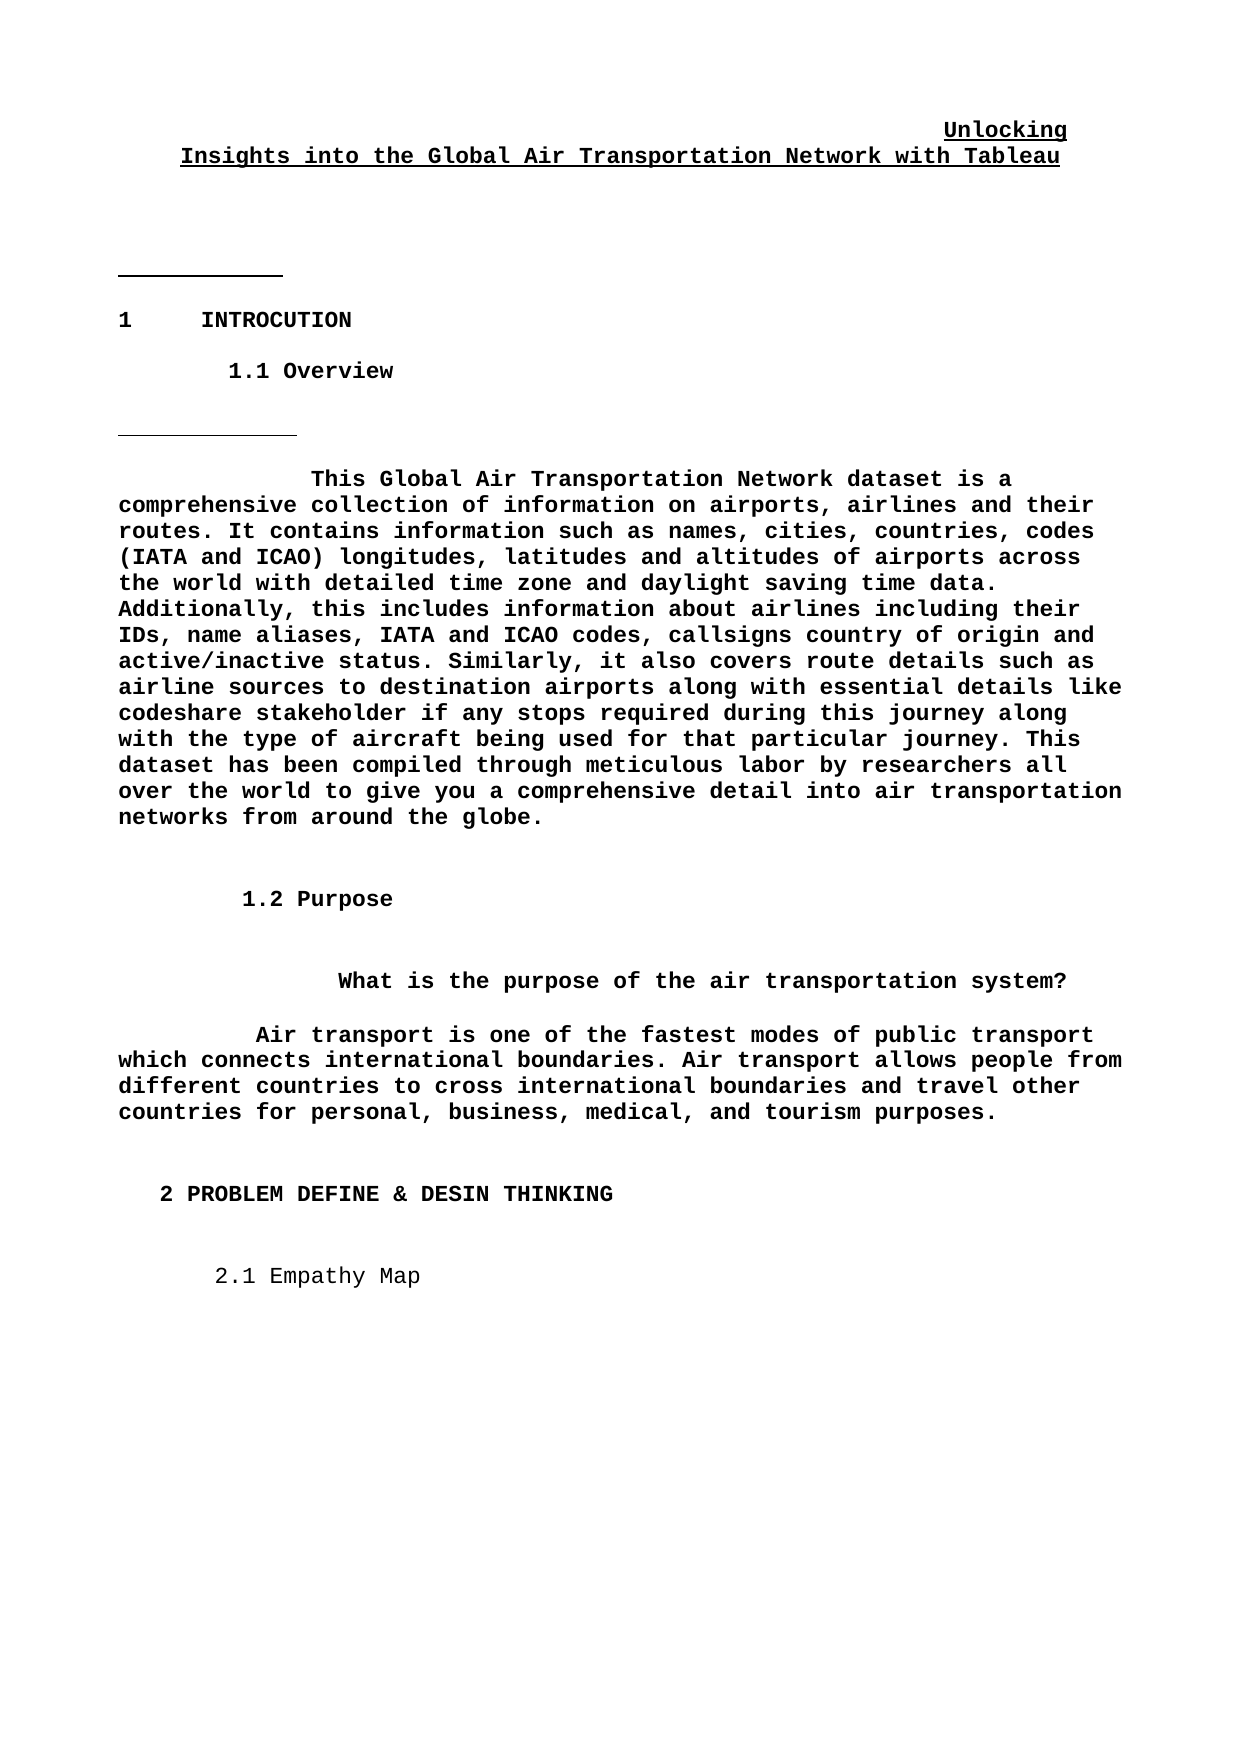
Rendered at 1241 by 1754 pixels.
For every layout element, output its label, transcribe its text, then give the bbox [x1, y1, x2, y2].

text Unlocking Insights into the Global Air Transportation Network with Tableau [118, 118, 1122, 170]
text 2 PROBLEM DEFINE & DESIN THINKING [118, 1183, 1122, 1209]
text 1.1 Overview [118, 360, 1122, 386]
text What is the purpose of the air transportation system? [118, 969, 1122, 995]
text 2.1 Empathy Map [118, 1265, 1122, 1291]
text This Global Air Transportation Network dataset is a comprehensive collection of information on airports, airlines and their routes. It contains information such as names, cities, countries, codes (IATA and ICAO) longitudes, latitudes and altitudes of airports across the world with detailed time zone and daylight saving time data. Additionally, this includes information about airlines including their IDs, name aliases, IATA and ICAO codes, callsigns country of origin and active/inactive status. Similarly, it also covers route details such as airline sources to destination airports along with essential details like codeshare stakeholder if any stops required during this journey along with the type of aircraft being used for that particular journey. This dataset has been compiled through meticulous labor by researchers all over the world to give you a comprehensive detail into air transportation networks from around the globe. [118, 468, 1122, 831]
text 1.2 Purpose [118, 887, 1122, 913]
text 1 INTROCUTION [118, 308, 1122, 334]
text Air transport is one of the fastest modes of public transport which connects international boundaries. Air transport allows people from different countries to cross international boundaries and travel other countries for personal, business, medical, and tourism purposes. [118, 1023, 1122, 1127]
